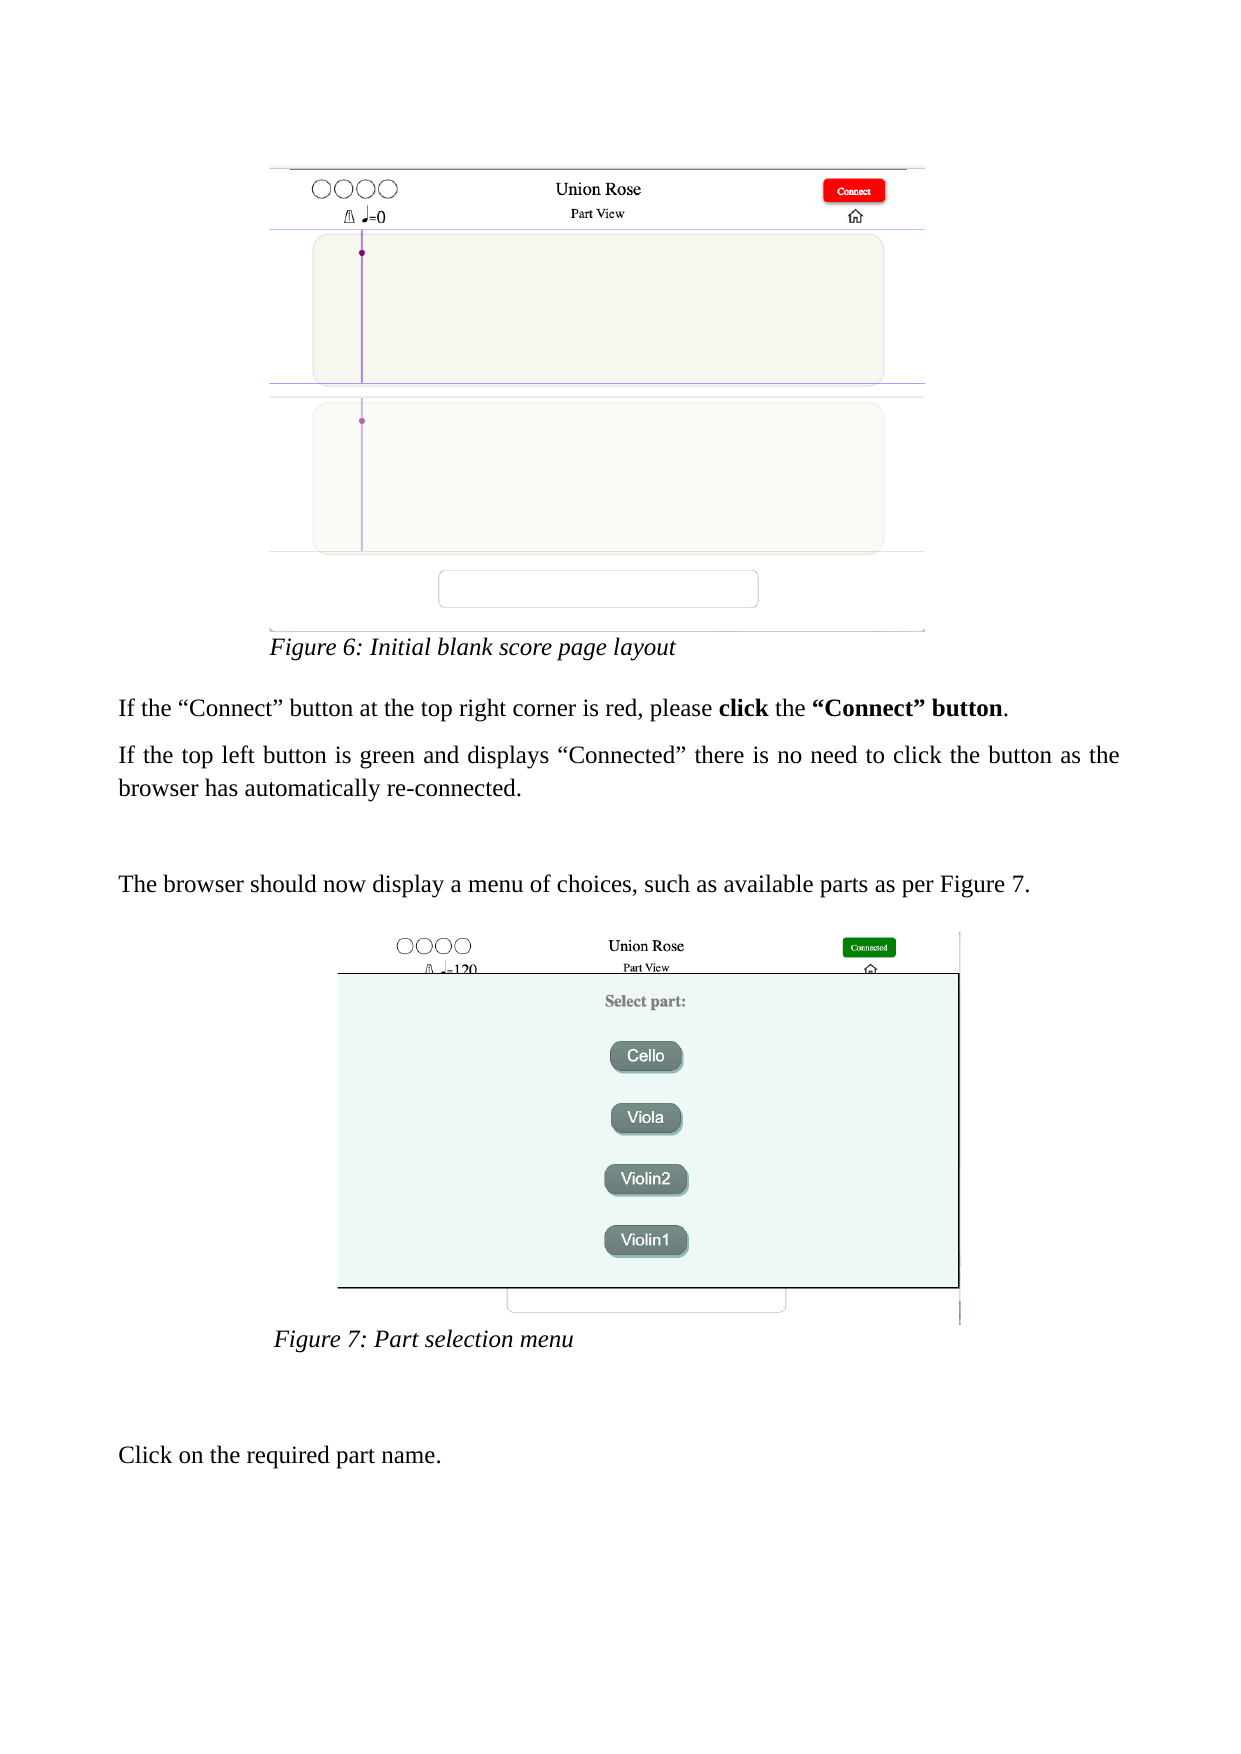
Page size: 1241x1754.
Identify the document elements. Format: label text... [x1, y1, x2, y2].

text If the “Connect” button at the top right corner is red, please click the “Connect” button. [118, 693, 1122, 722]
text Figure 7: Part selection menu [273, 932, 1024, 1353]
text If the top left button is green and displays “Connected” there is no need to click the button as the browser has automatically re-connected. [118, 741, 1122, 802]
text Figure 6: Initial blank score page layout [269, 632, 925, 661]
picture [337, 932, 961, 1325]
text Click on the required part name. [118, 1440, 1122, 1469]
text The browser should now display a menu of choices, such as available parts as per Figure 7. [118, 869, 1122, 897]
picture [269, 165, 925, 632]
